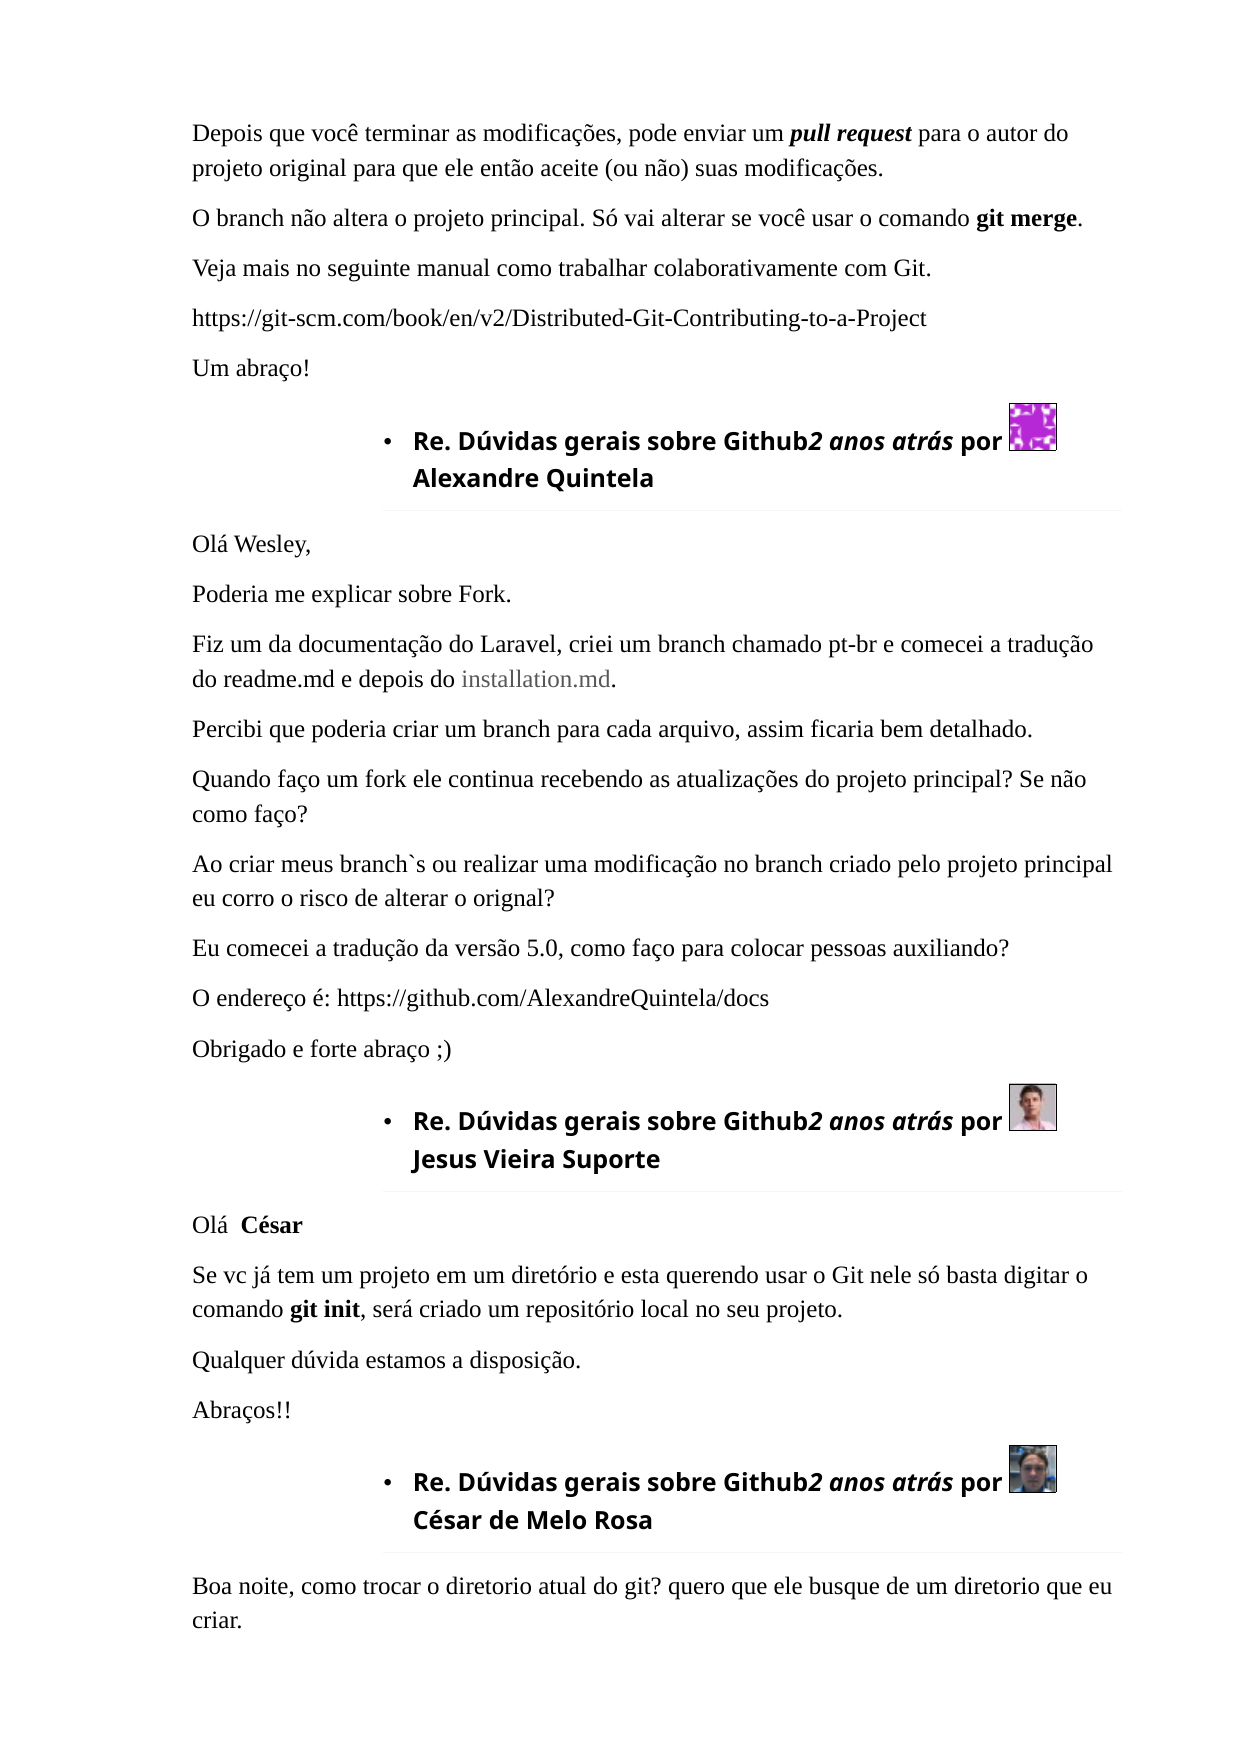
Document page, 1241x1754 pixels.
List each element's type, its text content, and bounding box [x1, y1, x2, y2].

list Olá César [162, 1210, 1122, 1239]
list Percibi que poderia criar um branch para cada arquivo, assim ficaria bem detalhado. [162, 714, 1122, 743]
list Eu comecei a tradução da versão 5.0, como faço para colocar pessoas auxiliando? [162, 933, 1122, 962]
list Um abraço! [162, 353, 1122, 382]
list O endereço é: https://github.com/AlexandreQuintela/docs [162, 983, 1122, 1012]
list https://git-scm.com/book/en/v2/Distributed-Git-Contributing-to-a-Project [162, 303, 1122, 332]
list Boa noite, como trocar o diretorio atual do git? quero que ele busque de um diretorio que eu criar. [162, 1571, 1122, 1634]
subtitle Re. Dúvidas gerais sobre Github2 anos atrás por Alexandre Quintela [383, 403, 1122, 510]
list Ao criar meus branch`s ou realizar uma modificação no branch criado pelo projeto principal eu corro o risco de alterar o orignal? [162, 849, 1122, 912]
list Qualquer dúvida estamos a disposição. [162, 1345, 1122, 1373]
picture [1010, 1085, 1056, 1130]
list Se vc já tem um projeto em um diretório e esta querendo usar o Git nele só basta digitar o comando git init, será criado um repositório local no seu projeto. [162, 1260, 1122, 1323]
subtitle Re. Dúvidas gerais sobre Github2 anos atrás por Jesus Vieira Suporte [383, 1084, 1122, 1191]
subtitle Re. Dúvidas gerais sobre Github2 anos atrás por César de Melo Rosa [383, 1445, 1122, 1552]
picture [1010, 404, 1056, 450]
picture [1010, 1446, 1056, 1492]
list Obrigado e forte abraço ;) [162, 1034, 1122, 1062]
list Depois que você terminar as modificações, pode enviar um pull request para o autor do projeto original para que ele então aceite (ou não) suas modificações. [162, 118, 1122, 181]
list O branch não altera o projeto principal. Só vai alterar se você usar o comando git merge. [162, 203, 1122, 231]
list Quando faço um fork ele continua recebendo as atualizações do projeto principal? Se não como faço? [162, 764, 1122, 827]
list Abraços!! [162, 1395, 1122, 1423]
list Olá Wesley, [162, 529, 1122, 558]
list Poderia me explicar sobre Fork. [162, 579, 1122, 608]
list Veja mais no seguinte manual como trabalhar colaborativamente com Git. [162, 253, 1122, 282]
list Fiz um da documentação do Laravel, criei um branch chamado pt-br e comecei a tradução do readme.md e depois do installation.md. [162, 629, 1122, 693]
